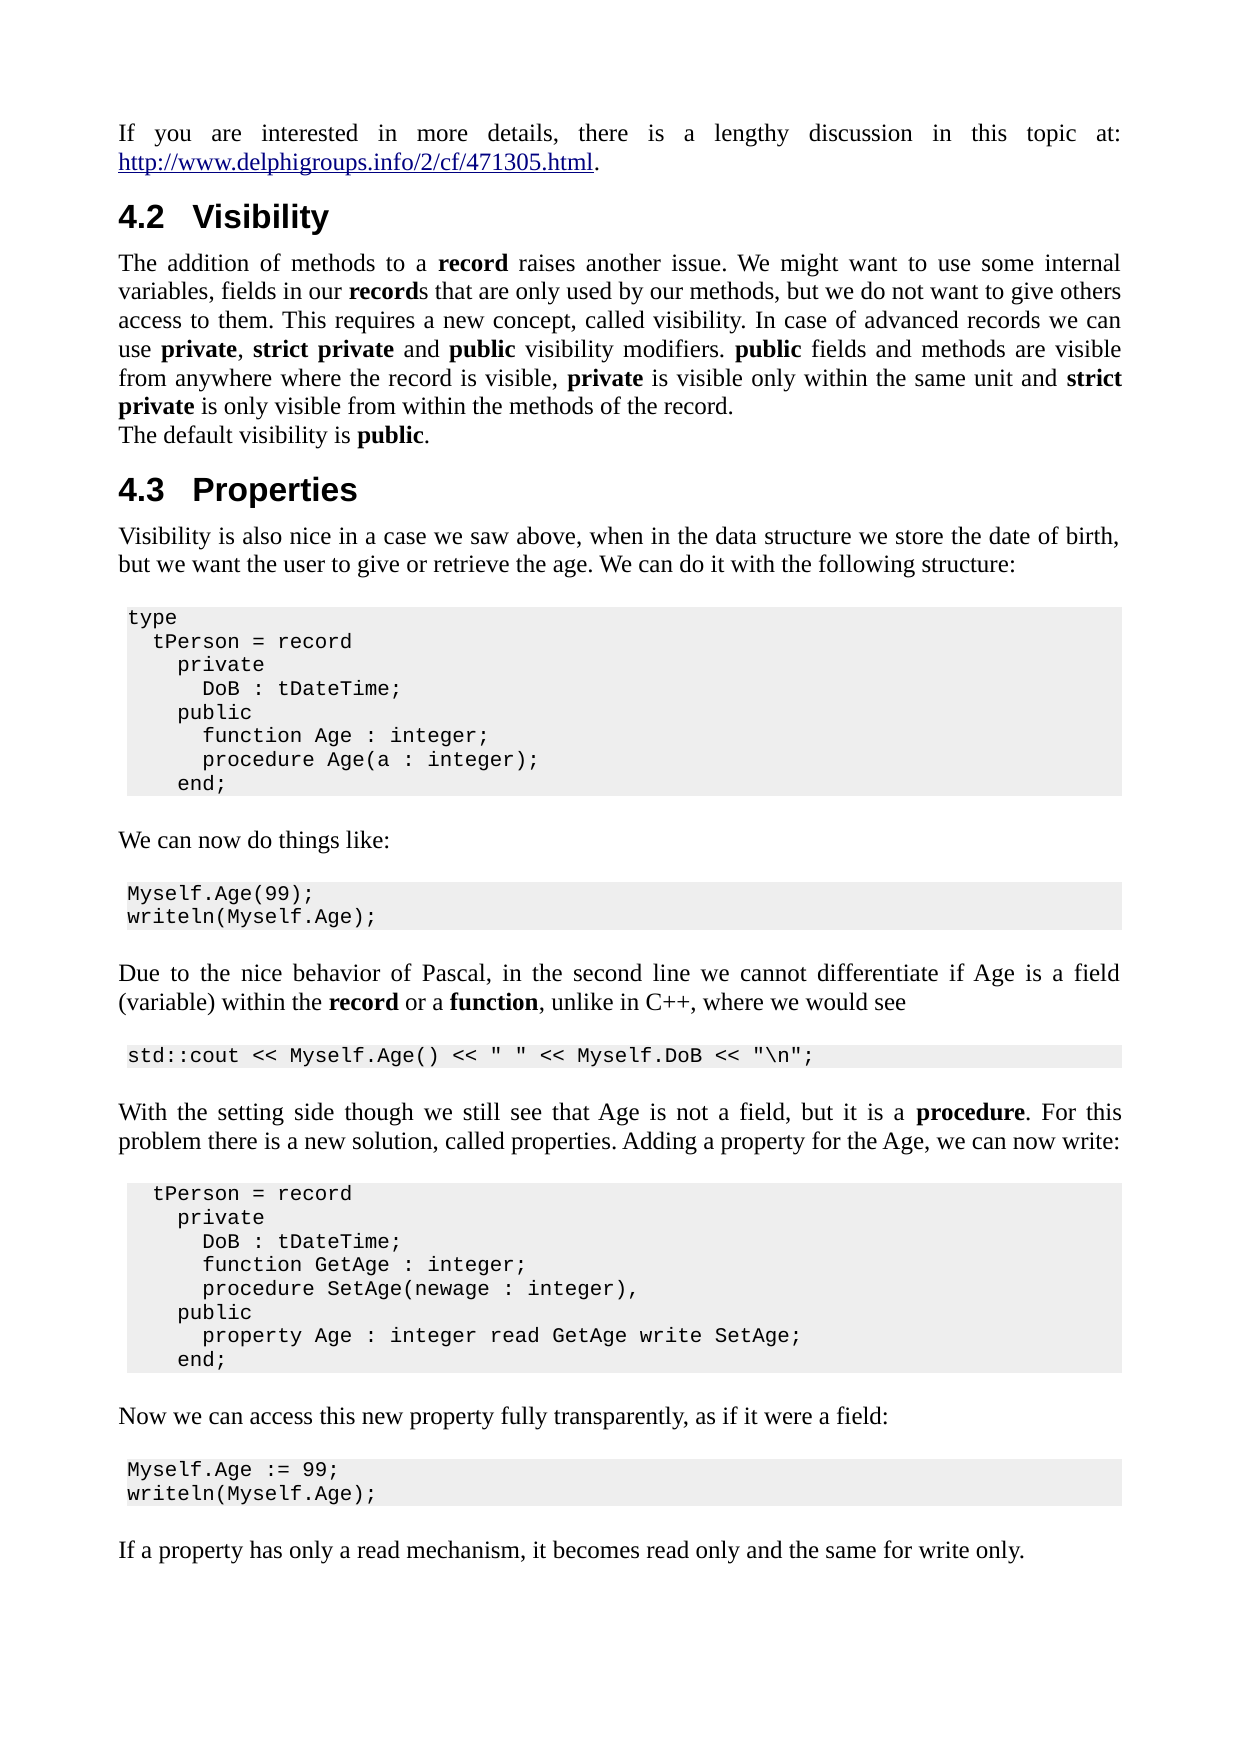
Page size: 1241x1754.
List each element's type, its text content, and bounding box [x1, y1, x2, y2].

text tPerson = record [127, 1183, 1122, 1207]
text If a property has only a read mechanism, it becomes read only and the same for write only. [118, 1535, 1122, 1564]
text std::cout << Myself.Age() << " " << Myself.DoB << "\n"; [127, 1045, 1122, 1068]
text public [127, 1302, 1122, 1325]
text end; [127, 773, 1122, 796]
text writeln(Myself.Age); [127, 1482, 1122, 1506]
text property Age : integer read GetAge write SetAge; [127, 1325, 1122, 1349]
subtitle Properties [118, 470, 1122, 508]
text We can now do things like: [118, 825, 1122, 854]
text private [127, 654, 1122, 678]
text function GetAge : integer; [127, 1254, 1122, 1278]
text public [127, 702, 1122, 725]
text Now we can access this new property fully transparently, as if it were a field: [118, 1401, 1122, 1430]
text writeln(Myself.Age); [127, 906, 1122, 930]
text Myself.Age(99); [127, 882, 1122, 906]
text Due to the nice behavior of Pascal, in the second line we cannot differentiate if Age is a field (variable) within the record or a function, unlike in C++, where we would see [118, 958, 1122, 1016]
text DoB : tDateTime; [127, 1231, 1122, 1254]
text The addition of methods to a record raises another issue. We might want to use some internal variables, fields in our records that are only used by our methods, but we do not want to give others access to them. This requires a new concept, called visibility. In case of advanced records we can use private, strict private and public visibility modifiers. public fields and methods are visible from anywhere where the record is visible, private is visible only within the same unit and strict private is only visible from within the methods of the record. [118, 248, 1122, 420]
text With the setting side though we still see that Age is not a field, but it is a procedure. For this problem there is a new solution, called properties. Adding a property for the Age, we can now write: [118, 1097, 1122, 1155]
text type [127, 607, 1122, 631]
text Myself.Age := 99; [127, 1459, 1122, 1482]
text DoB : tDateTime; [127, 678, 1122, 702]
text private [127, 1207, 1122, 1231]
text procedure SetAge(newage : integer), [127, 1278, 1122, 1302]
text procedure Age(a : integer); [127, 749, 1122, 773]
text Visibility is also nice in a case we saw above, when in the data structure we store the date of birth, but we want the user to give or retrieve the age. We can do it with the following structure: [118, 521, 1122, 578]
text tPerson = record [127, 631, 1122, 654]
text If you are interested in more details, there is a lengthy discussion in this topic at: http://www.delphigroups.info/2/cf/471305.html. [118, 118, 1122, 176]
text end; [127, 1349, 1122, 1373]
text The default visibility is public. [118, 420, 1122, 449]
text function Age : integer; [127, 725, 1122, 749]
subtitle Visibility [118, 196, 1122, 235]
